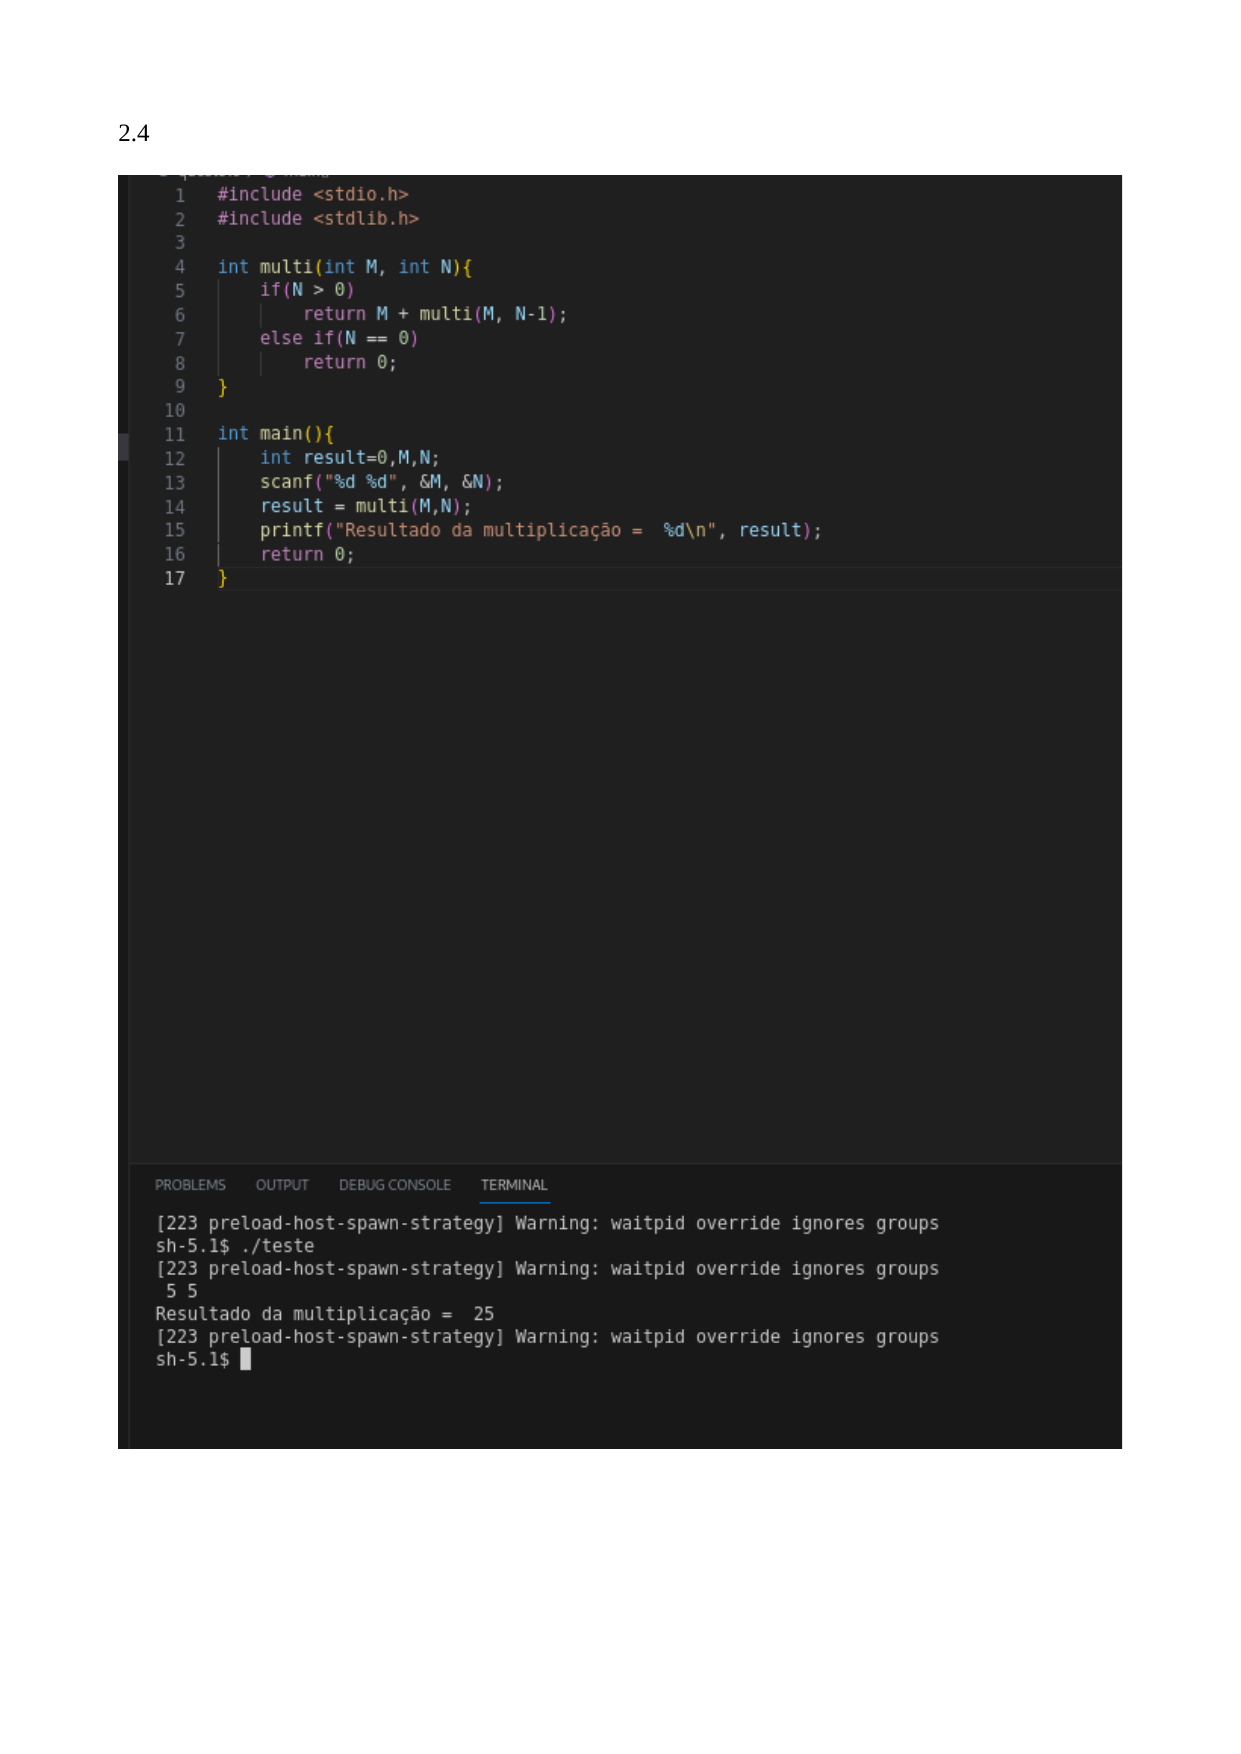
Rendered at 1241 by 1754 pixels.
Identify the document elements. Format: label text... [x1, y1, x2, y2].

picture [118, 175, 1123, 1449]
text 2.4 [118, 118, 1122, 147]
